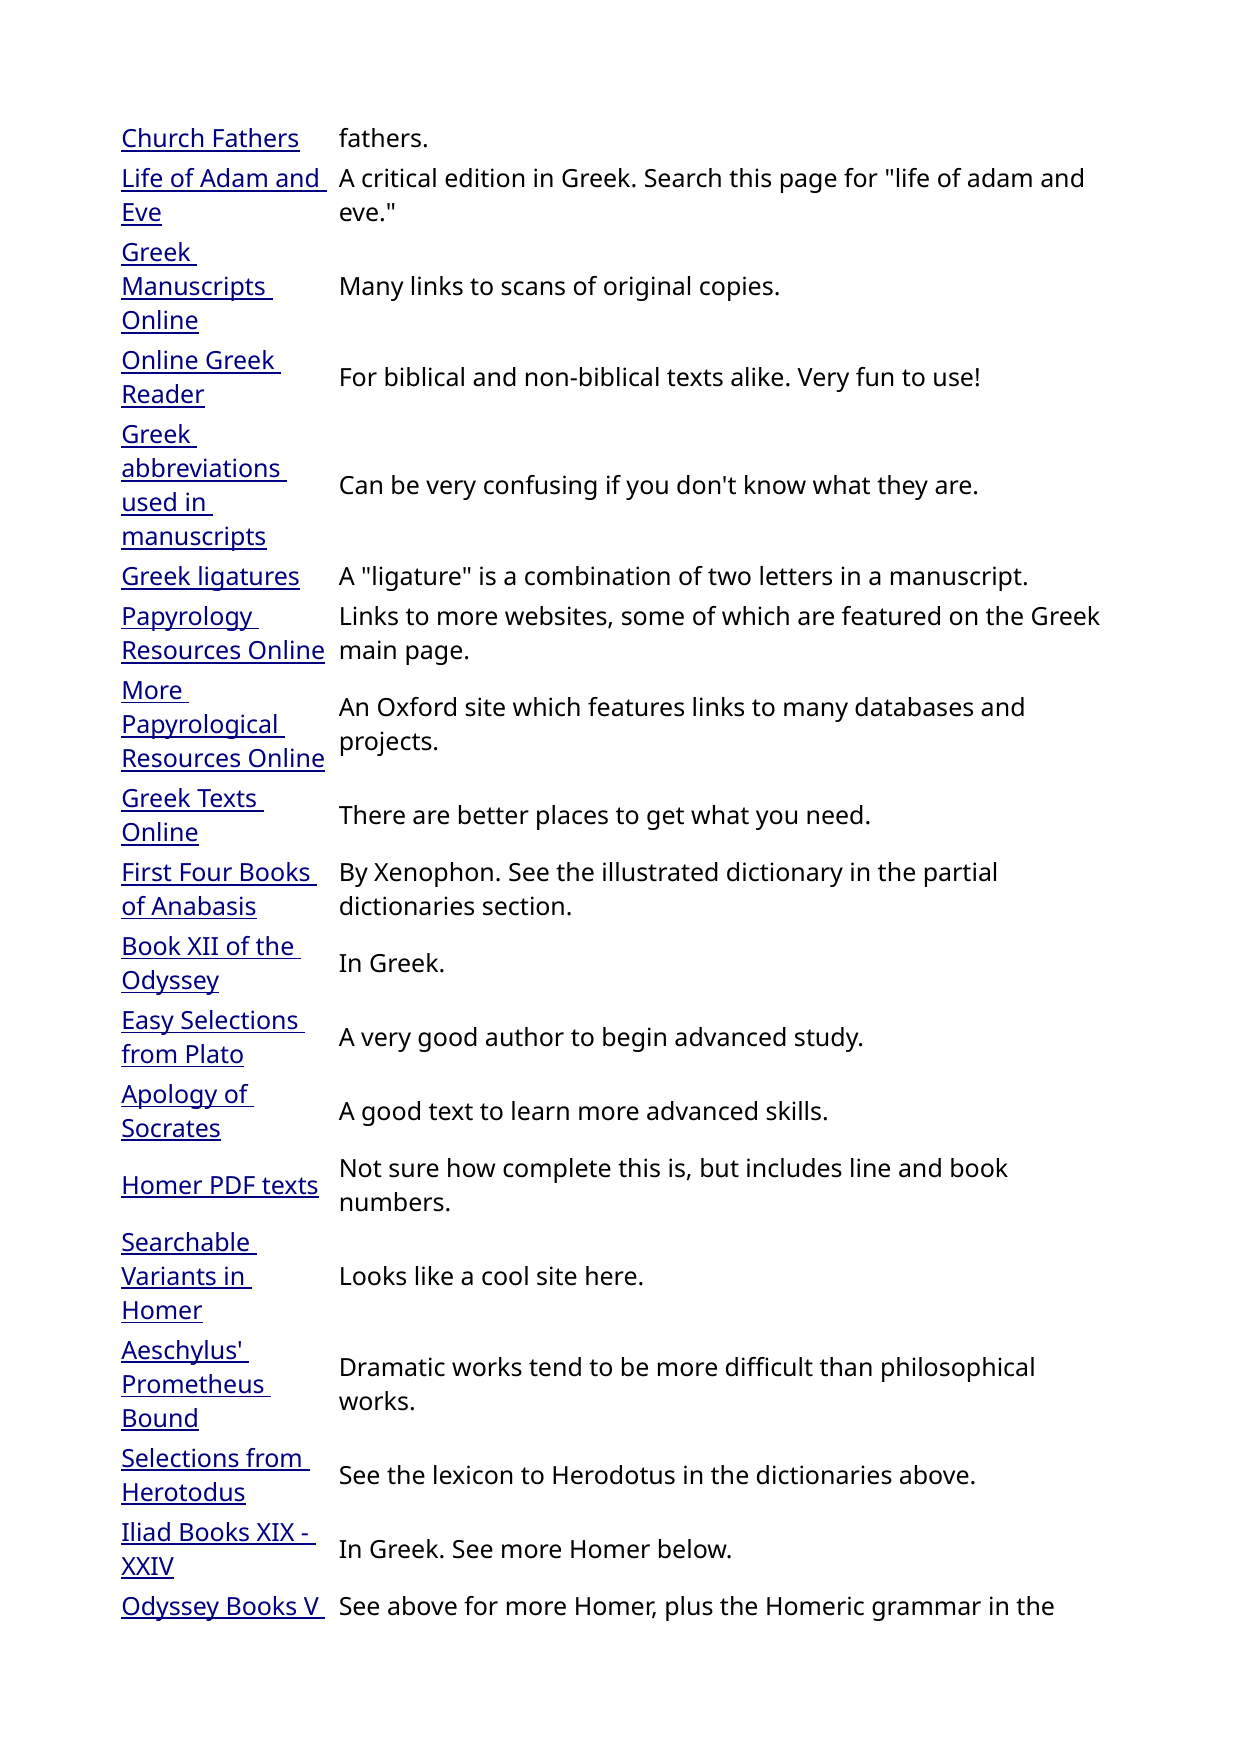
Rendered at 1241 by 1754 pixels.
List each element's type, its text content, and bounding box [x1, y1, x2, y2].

table_cell Dramatic works tend to be more difficult than philosophical works. [336, 1330, 1122, 1438]
table_cell Greek Manuscripts Online [118, 232, 336, 340]
table_cell Online Greek Reader [118, 340, 336, 414]
table_cell First Four Books of Anabasis [118, 852, 336, 926]
table_cell In Greek. See more Homer below. [336, 1512, 1122, 1586]
table_cell More Papyrological Resources Online [118, 670, 336, 778]
table_cell There are better places to get what you need. [336, 778, 1122, 852]
table_cell Aeschylus' Prometheus Bound [118, 1330, 336, 1438]
table_cell Homer PDF texts [118, 1148, 336, 1222]
table_cell fathers. [336, 118, 1122, 158]
table_cell Easy Selections from Plato [118, 1000, 336, 1074]
table_cell Life of Adam and Eve [118, 158, 336, 232]
table_cell Greek Texts Online [118, 778, 336, 852]
table_cell See the lexicon to Herodotus in the dictionaries above. [336, 1438, 1122, 1512]
table_cell A very good author to begin advanced study. [336, 1000, 1122, 1074]
table_cell By Xenophon. See the illustrated dictionary in the partial dictionaries section. [336, 852, 1122, 926]
table_cell Links to more websites, some of which are featured on the Greek main page. [336, 596, 1122, 670]
table_cell Searchable Variants in Homer [118, 1222, 336, 1330]
table_cell An Oxford site which features links to many databases and projects. [336, 670, 1122, 778]
table_cell Not sure how complete this is, but includes line and book numbers. [336, 1148, 1122, 1222]
table_cell Selections from Herotodus [118, 1438, 336, 1512]
table_cell Looks like a cool site here. [336, 1222, 1122, 1330]
table_cell See above for more Homer, plus the Homeric grammar in the [336, 1586, 1122, 1626]
table_cell Apology of Socrates [118, 1074, 336, 1148]
table_cell A good text to learn more advanced skills. [336, 1074, 1122, 1148]
table_cell Book XII of the Odyssey [118, 926, 336, 1000]
table_cell Papyrology Resources Online [118, 596, 336, 670]
table_cell In Greek. [336, 926, 1122, 1000]
table_cell A critical edition in Greek. Search this page for "life of adam and eve." [336, 158, 1122, 232]
table_cell Odyssey Books V [118, 1586, 336, 1626]
table_cell Iliad Books XIX - XXIV [118, 1512, 336, 1586]
table_cell Many links to scans of original copies. [336, 232, 1122, 340]
table_cell Church Fathers [118, 118, 336, 158]
table_cell Greek abbreviations used in manuscripts [118, 414, 336, 556]
table_cell Greek ligatures [118, 556, 336, 596]
table_cell For biblical and non-biblical texts alike. Very fun to use! [336, 340, 1122, 414]
table_cell A "ligature" is a combination of two letters in a manuscript. [336, 556, 1122, 596]
table_cell Can be very confusing if you don't know what they are. [336, 414, 1122, 556]
